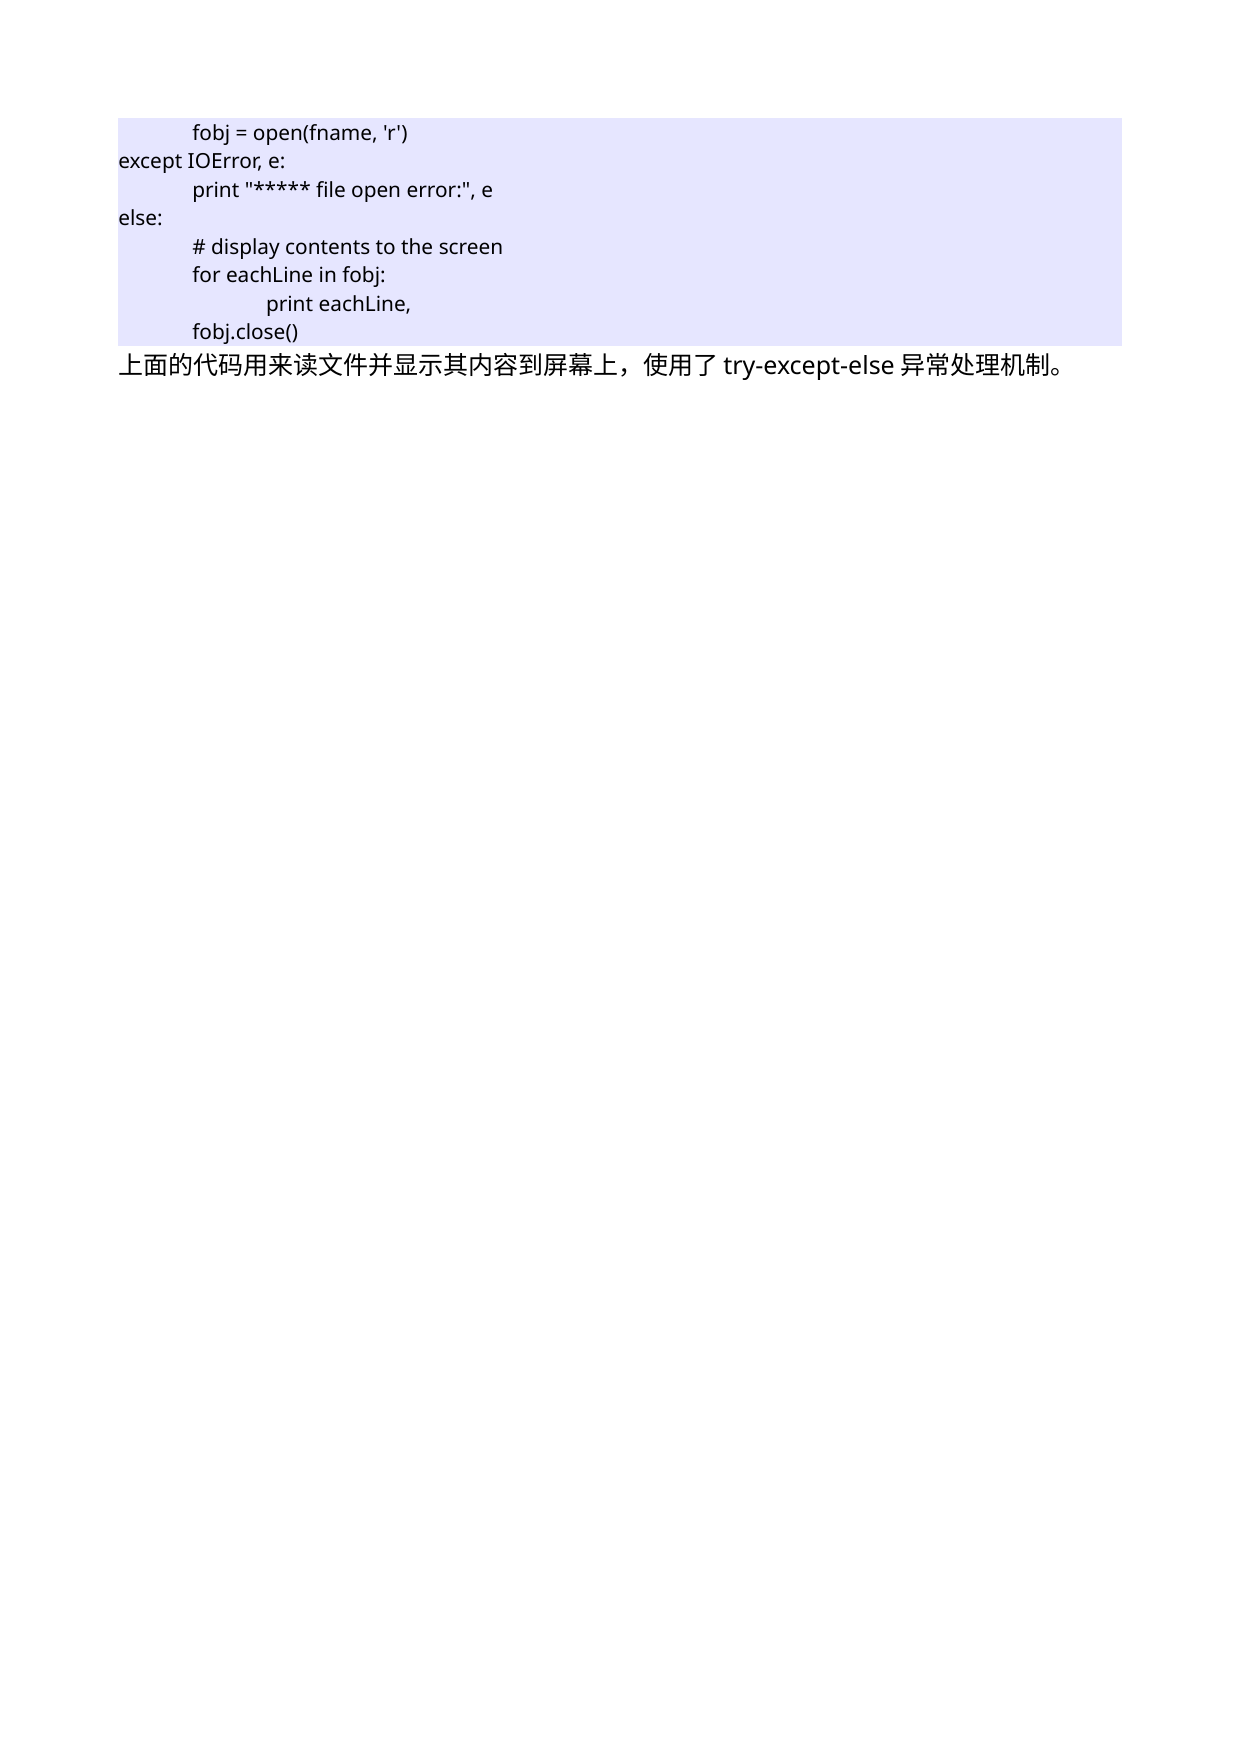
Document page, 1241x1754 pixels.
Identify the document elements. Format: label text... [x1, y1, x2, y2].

text else: [118, 203, 1122, 232]
text 上面的代码用来读文件并显示其内容到屏幕上，使用了try-except-else异常处理机制。 [118, 346, 1122, 382]
text for eachLine in fobj: [118, 260, 1122, 289]
text fobj = open(fname, 'r') [118, 118, 1122, 147]
text print eachLine, [118, 289, 1122, 317]
text except IOError, e: [118, 147, 1122, 175]
text # display contents to the screen [118, 232, 1122, 260]
text fobj.close() [118, 317, 1122, 346]
text print "***** file open error:", e [118, 175, 1122, 203]
